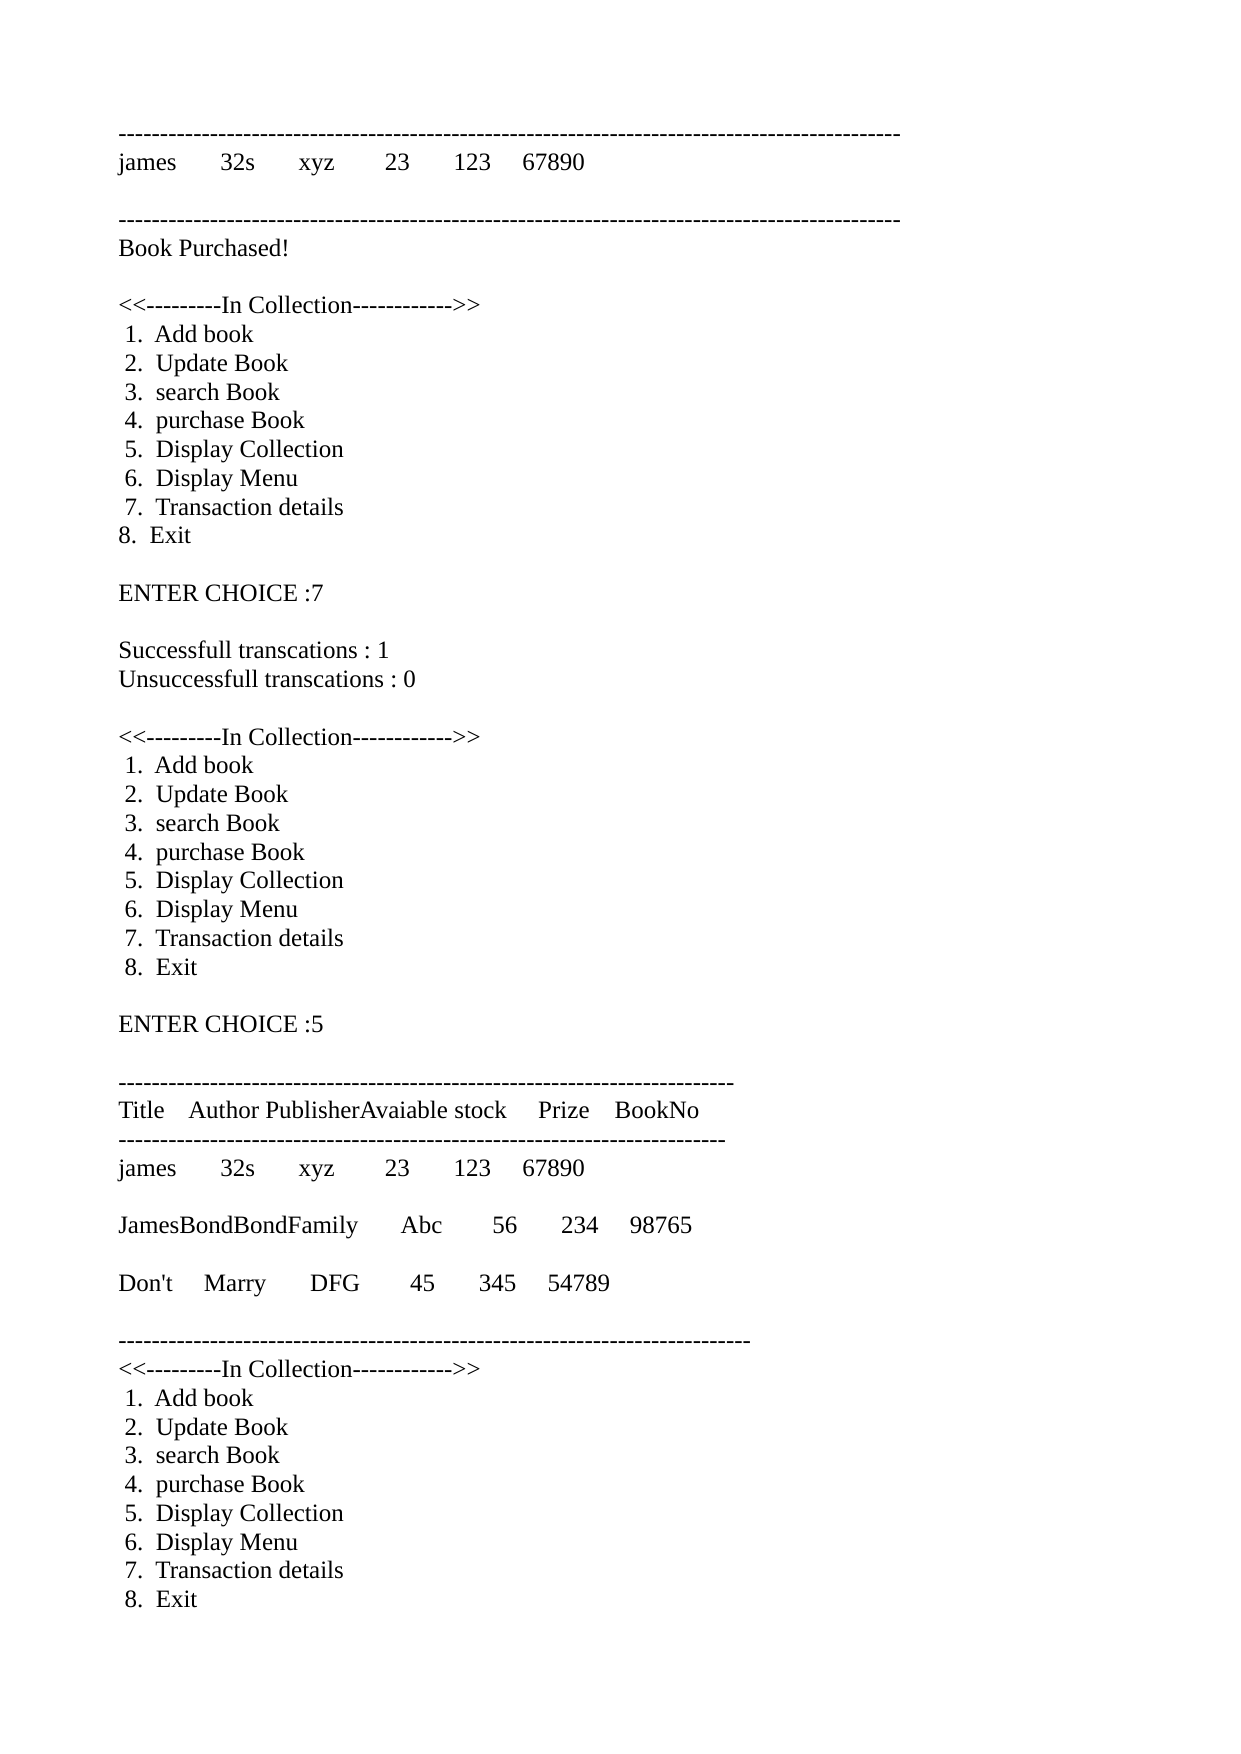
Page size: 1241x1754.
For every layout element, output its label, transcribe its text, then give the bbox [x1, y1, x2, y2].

text ------------------------------------------------------------------------- [118, 1124, 1122, 1153]
text 6. Display Menu [118, 463, 1122, 492]
text 3. search Book [118, 377, 1122, 406]
text Don't Marry DFG 45 345 54789 [118, 1268, 1122, 1297]
text 1. Add book [118, 751, 1122, 779]
text 3. search Book [118, 808, 1122, 837]
text -------------------------------------------------------------------------- [118, 1067, 1122, 1096]
text Unsuccessfull transcations : 0 [118, 664, 1122, 693]
text <<---------In Collection------------>> [118, 722, 1122, 751]
text 5. Display Collection [118, 1498, 1122, 1527]
text ---------------------------------------------------------------------------------------------- [118, 204, 1122, 233]
text 8. Exit [118, 521, 1122, 549]
text Successfull transcations : 1 [118, 636, 1122, 664]
text 7. Transaction details [118, 1556, 1122, 1584]
text 4. purchase Book [118, 406, 1122, 434]
text 6. Display Menu [118, 1527, 1122, 1556]
text JamesBondBondFamily Abc 56 234 98765 [118, 1211, 1122, 1239]
text ---------------------------------------------------------------------------- [118, 1326, 1122, 1354]
text 7. Transaction details [118, 923, 1122, 952]
text 3. search Book [118, 1441, 1122, 1469]
text 8. Exit [118, 1584, 1122, 1613]
text 1. Add book [118, 319, 1122, 348]
text ENTER CHOICE :7 [118, 578, 1122, 607]
text 5. Display Collection [118, 866, 1122, 894]
text james 32s xyz 23 123 67890 [118, 147, 1122, 176]
text 5. Display Collection [118, 434, 1122, 463]
text <<---------In Collection------------>> [118, 291, 1122, 319]
text 2. Update Book [118, 348, 1122, 377]
text james 32s xyz 23 123 67890 [118, 1153, 1122, 1182]
text 6. Display Menu [118, 894, 1122, 923]
text 4. purchase Book [118, 837, 1122, 866]
text 1. Add book [118, 1383, 1122, 1412]
text ENTER CHOICE :5 [118, 1009, 1122, 1038]
text 7. Transaction details [118, 492, 1122, 521]
text 8. Exit [118, 952, 1122, 981]
text 4. purchase Book [118, 1469, 1122, 1498]
text ---------------------------------------------------------------------------------------------- [118, 118, 1122, 147]
text Title Author PublisherAvaiable stock Prize BookNo [118, 1096, 1122, 1124]
text <<---------In Collection------------>> [118, 1354, 1122, 1383]
text 2. Update Book [118, 1412, 1122, 1441]
text Book Purchased! [118, 233, 1122, 262]
text 2. Update Book [118, 779, 1122, 808]
